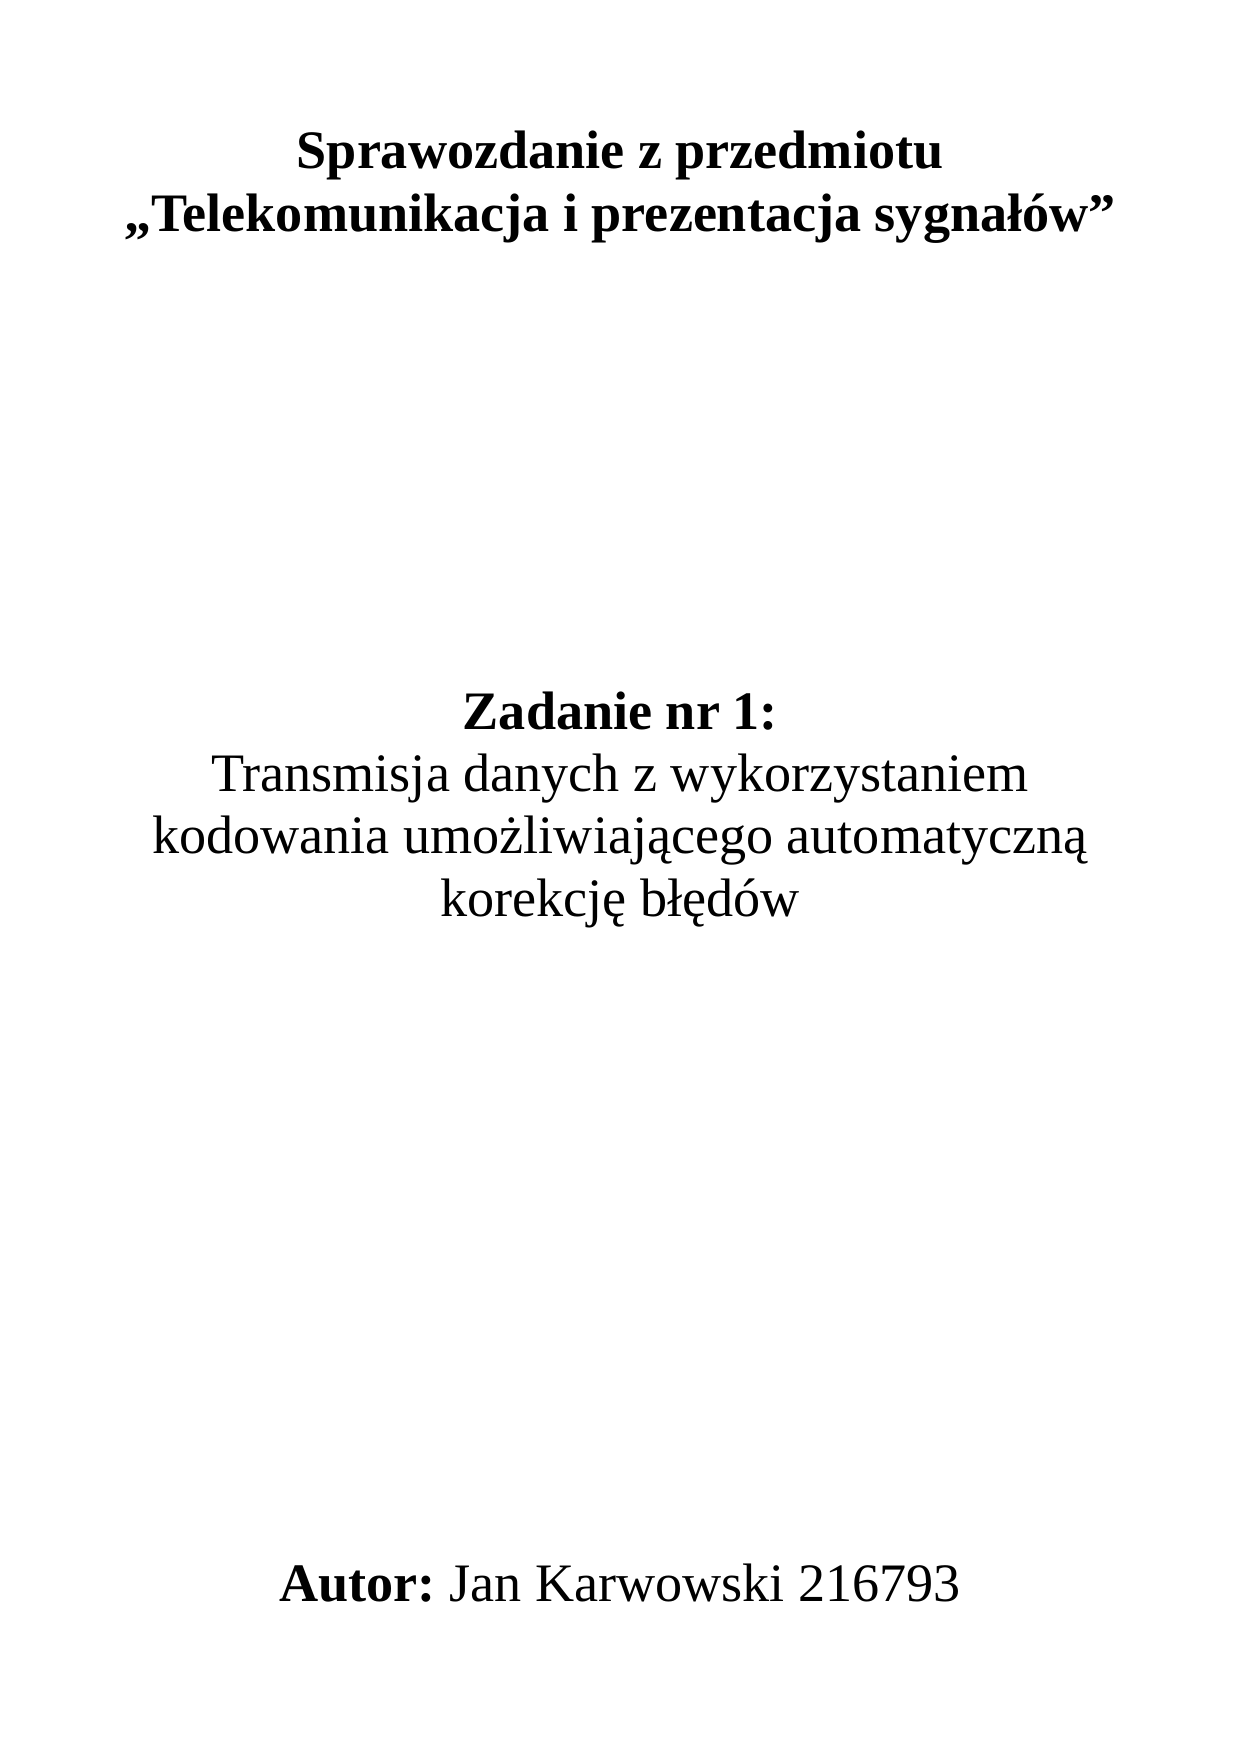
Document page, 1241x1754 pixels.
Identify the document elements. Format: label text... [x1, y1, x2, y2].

text Sprawozdanie z przedmiotu „Telekomunikacja i prezentacja sygnałów” [118, 118, 1122, 243]
text Autor: Jan Karwowski 216793 [118, 1551, 1122, 1613]
text Transmisja danych z wykorzystaniem kodowania umożliwiającego automatyczną korekcję błędów [118, 741, 1122, 928]
text Zadanie nr 1: [118, 679, 1122, 741]
